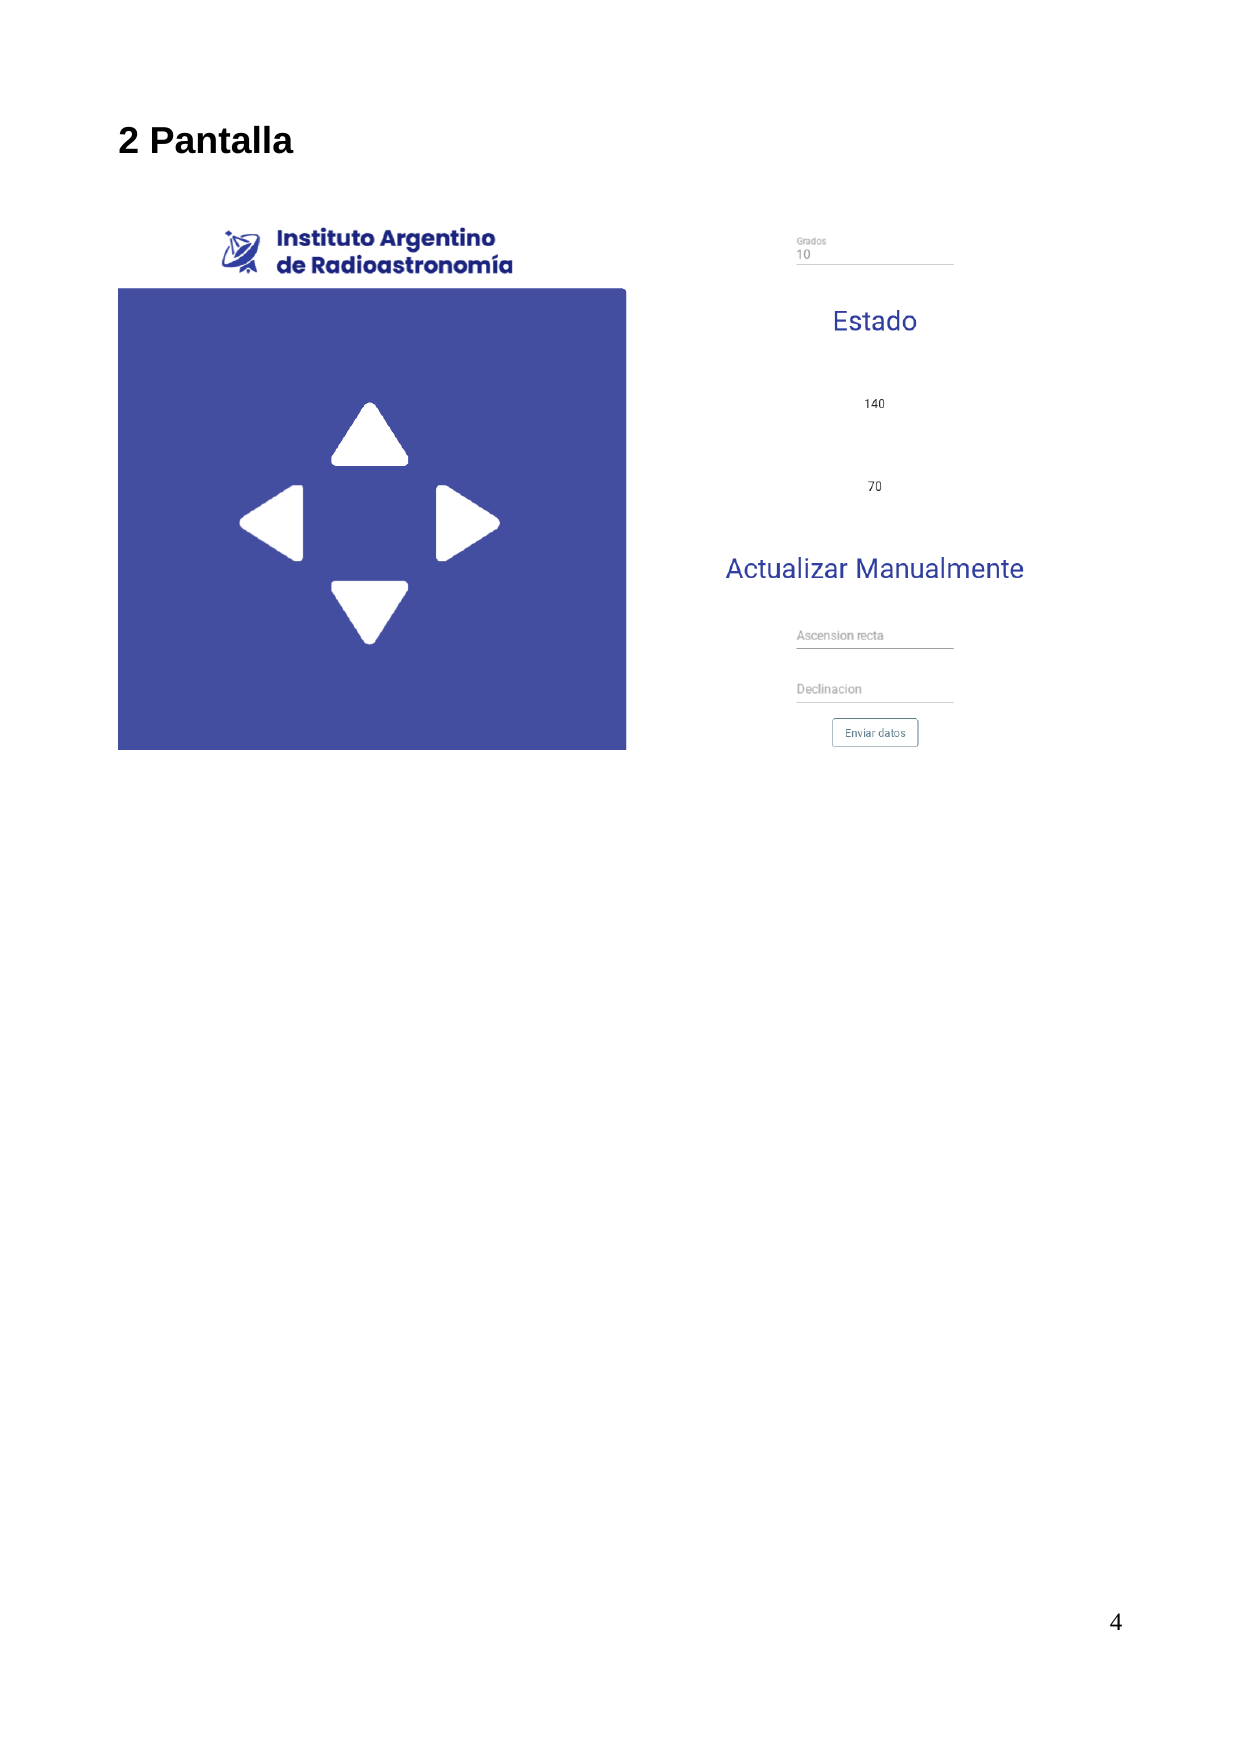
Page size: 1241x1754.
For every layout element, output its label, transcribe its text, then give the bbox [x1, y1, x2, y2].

text 2 Pantalla [118, 118, 1122, 161]
picture [118, 198, 1123, 750]
